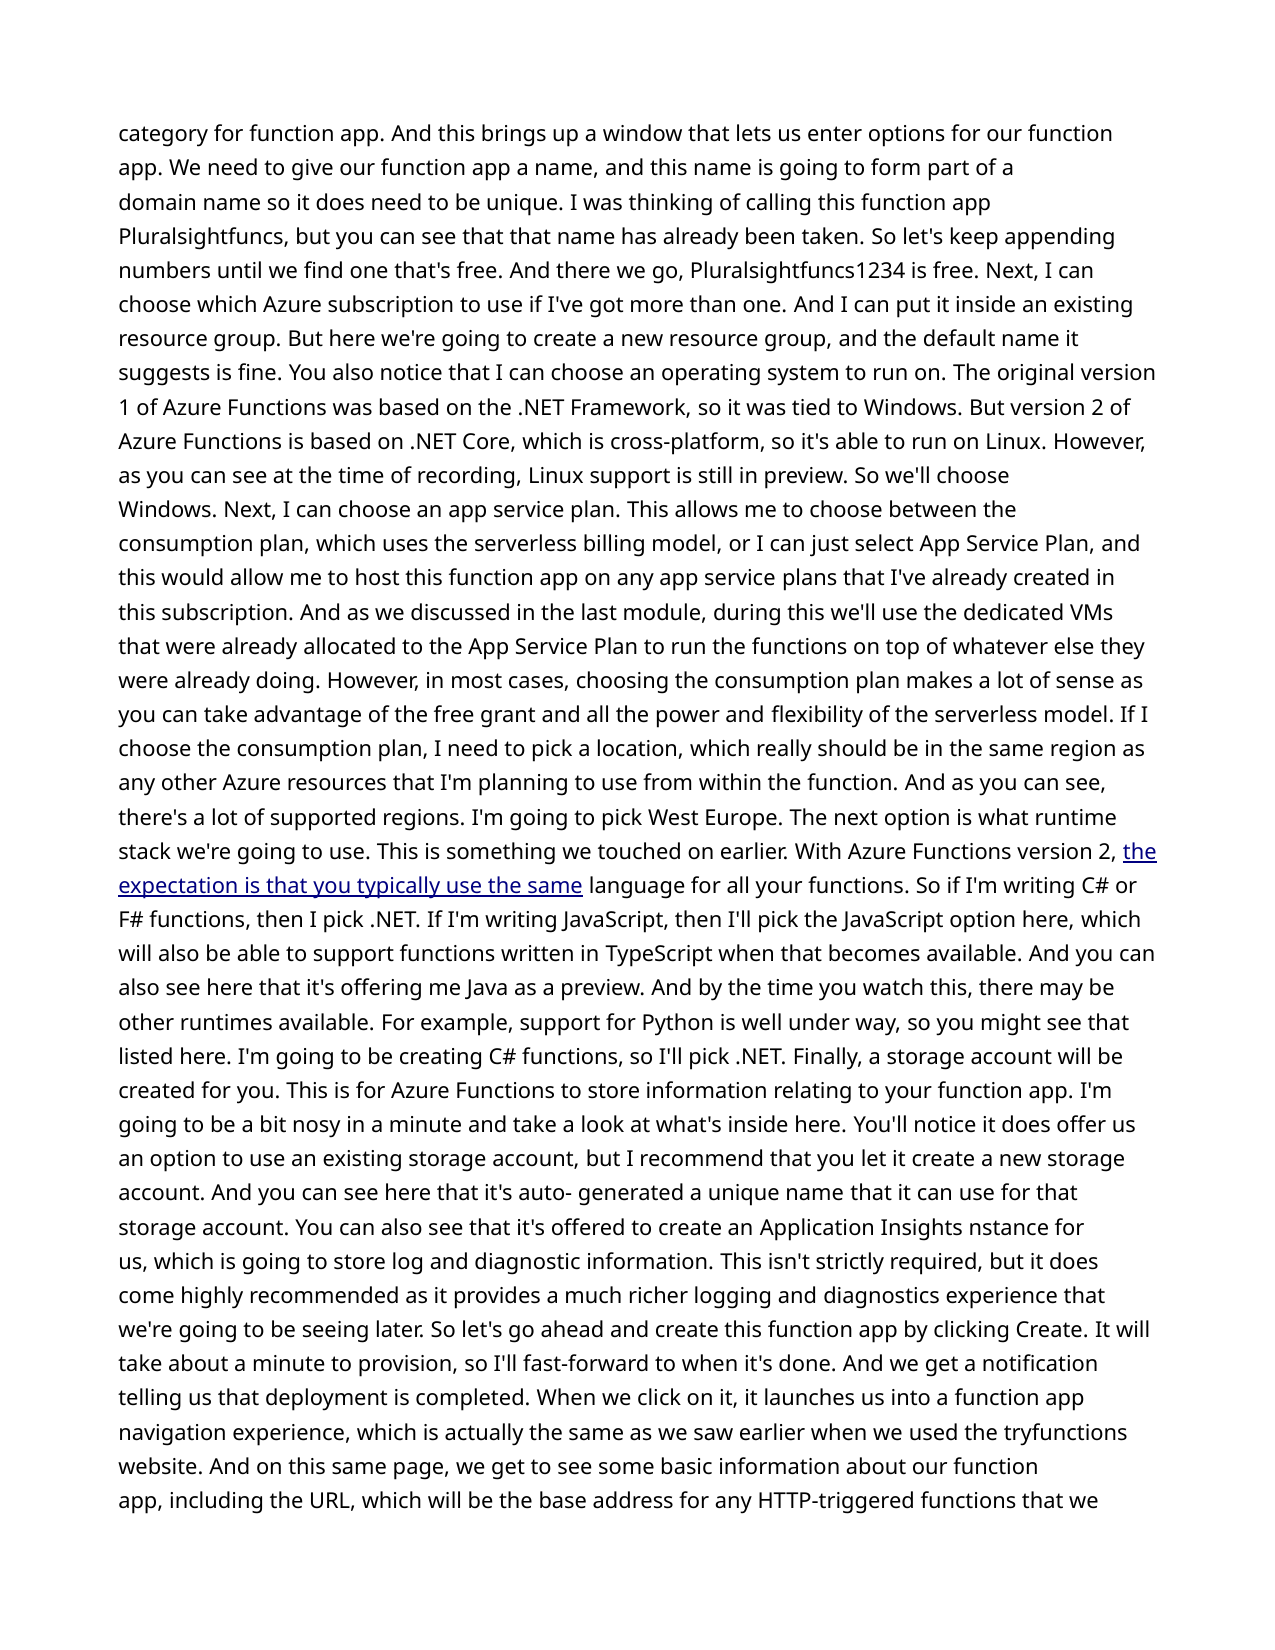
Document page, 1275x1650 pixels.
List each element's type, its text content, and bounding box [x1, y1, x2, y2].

text category for function app. And this brings up a window that lets us enter options for our function app. We need to give our function app a name, and this name is going to form part of a domain name so it does need to be unique. I was thinking of calling this function app Pluralsightfuncs, but you can see that that name has already been taken. So let's keep appending numbers until we find one that's free. And there we go, Pluralsightfuncs1234 is free. Next, I can choose which Azure subscription to use if I've got more than one. And I can put it inside an existing resource group. But here we're going to create a new resource group, and the default name it suggests is fine. You also notice that I can choose an operating system to run on. The original version 1 of Azure Functions was based on the .NET Framework, so it was tied to Windows. But version 2 of Azure Functions is based on .NET Core, which is cross-platform, so it's able to run on Linux. However, as you can see at the time of recording, Linux support is still in preview. So we'll choose Windows. Next, I can choose an app service plan. This allows me to choose between the consumption plan, which uses the serverless billing model, or I can just select App Service Plan, and this would allow me to host this function app on any app service plans that I've already created in this subscription. And as we discussed in the last module, during this we'll use the dedicated VMs that were already allocated to the App Service Plan to run the functions on top of whatever else they were already doing. However, in most cases, choosing the consumption plan makes a lot of sense as you can take advantage of the free grant and all the power and flexibility of the serverless model. If I choose the consumption plan, I need to pick a location, which really should be in the same region as any other Azure resources that I'm planning to use from within the function. And as you can see, there's a lot of supported regions. I'm going to pick West Europe. The next option is what runtime stack we're going to use. This is something we touched on earlier. With Azure Functions version 2, the expectation is that you typically use the same language for all your functions. So if I'm writing C# or F# functions, then I pick .NET. If I'm writing JavaScript, then I'll pick the JavaScript option here, which will also be able to support functions written in TypeScript when that becomes available. And you can also see here that it's offering me Java as a preview. And by the time you watch this, there may be other runtimes available. For example, support for Python is well under way, so you might see that listed here. I'm going to be creating C# functions, so I'll pick .NET. Finally, a storage account will be created for you. This is for Azure Functions to store information relating to your function app. I'm going to be a bit nosy in a minute and take a look at what's inside here. You'll notice it does offer us an option to use an existing storage account, but I recommend that you let it create a new storage account. And you can see here that it's auto- generated a unique name that it can use for that storage account. You can also see that it's offered to create an Application Insights nstance for us, which is going to store log and diagnostic information. This isn't strictly required, but it does come highly recommended as it provides a much richer logging and diagnostics experience that we're going to be seeing later. So let's go ahead and create this function app by clicking Create. It will take about a minute to provision, so I'll fast-forward to when it's done. And we get a notification telling us that deployment is completed. When we click on it, it launches us into a function app navigation experience, which is actually the same as we saw earlier when we used the tryfunctions website. And on this same page, we get to see some basic information about our function app, including the URL, which will be the base address for any HTTP-triggered functions that we [118, 118, 1157, 1514]
